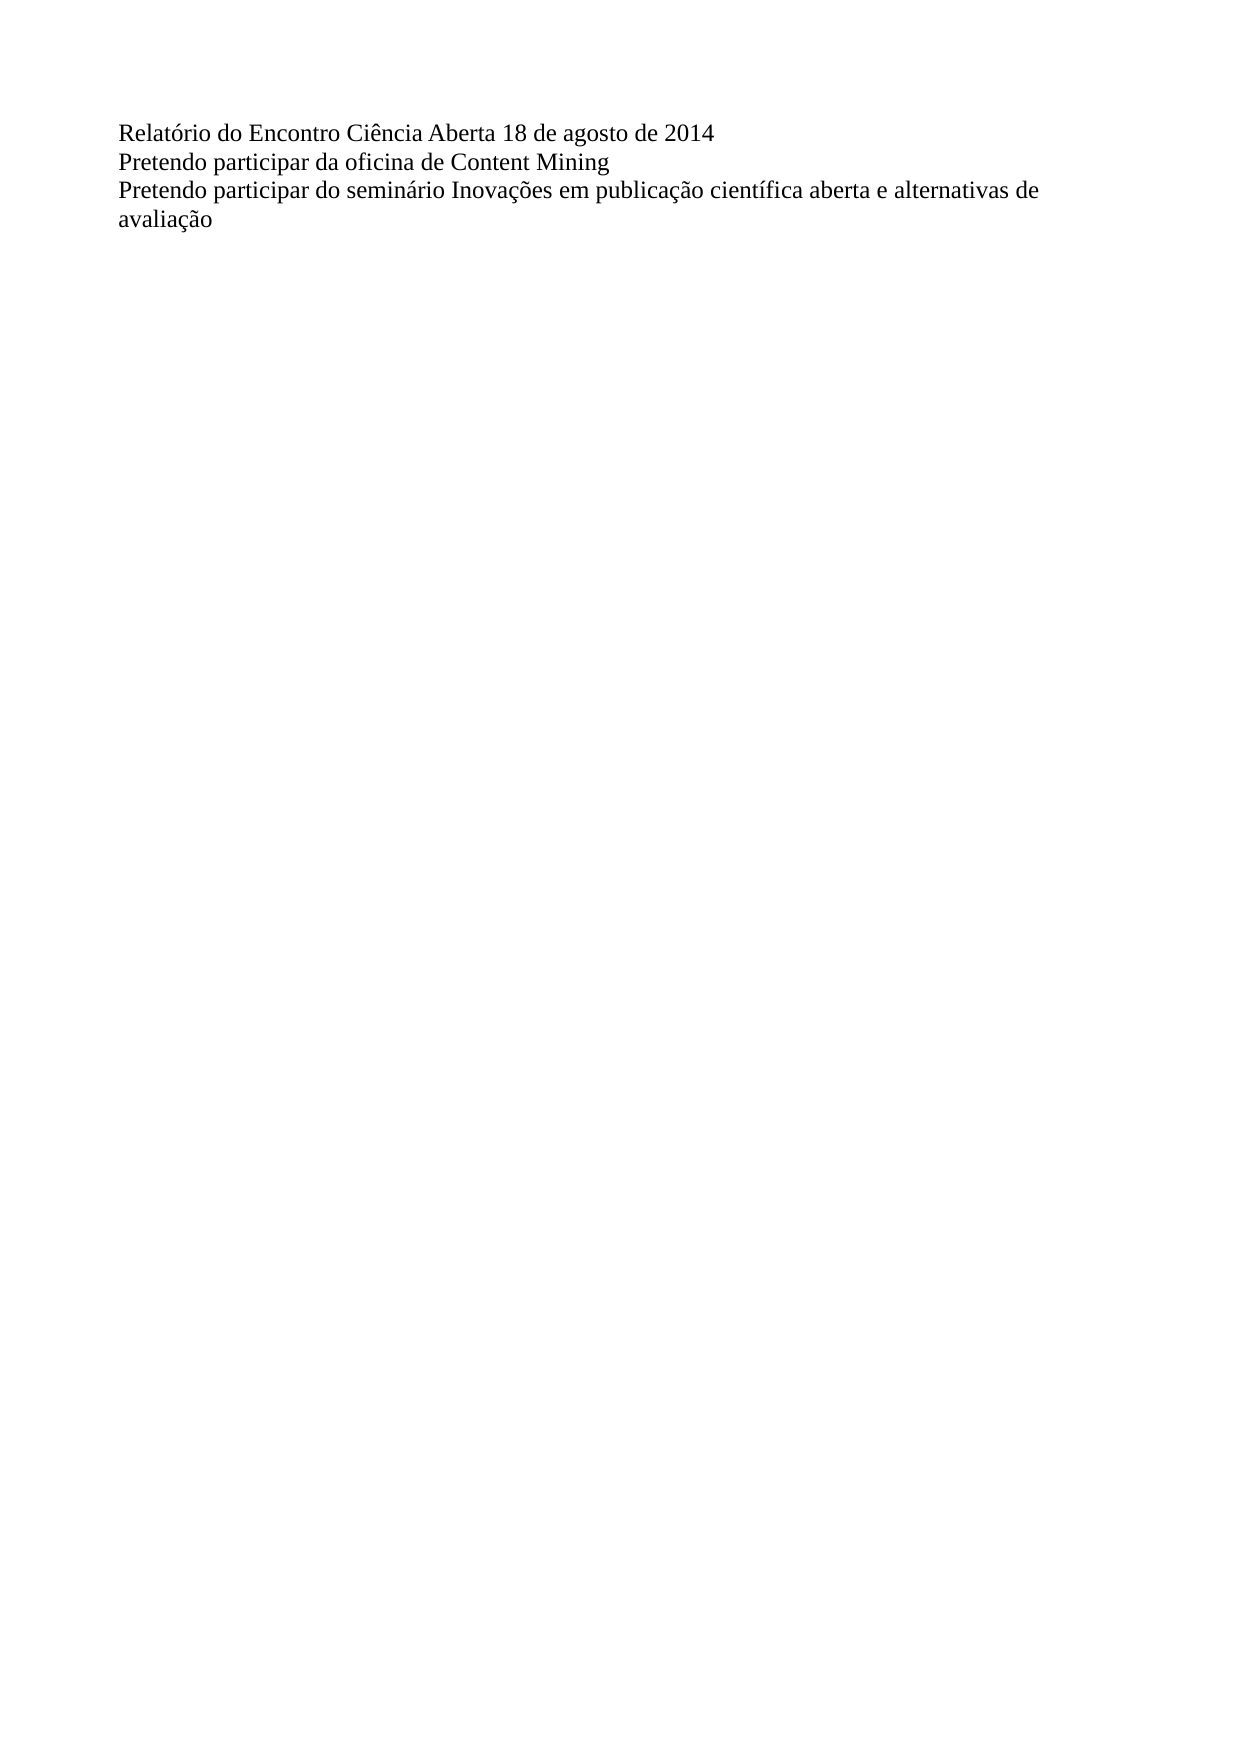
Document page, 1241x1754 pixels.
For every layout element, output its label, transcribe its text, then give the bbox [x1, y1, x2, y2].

text Pretendo participar da oficina de Content Mining [118, 147, 1122, 176]
text Relatório do Encontro Ciência Aberta 18 de agosto de 2014 [118, 118, 1122, 147]
text Pretendo participar do seminário Inovações em publicação científica aberta e alternativas de avaliação [118, 176, 1122, 233]
